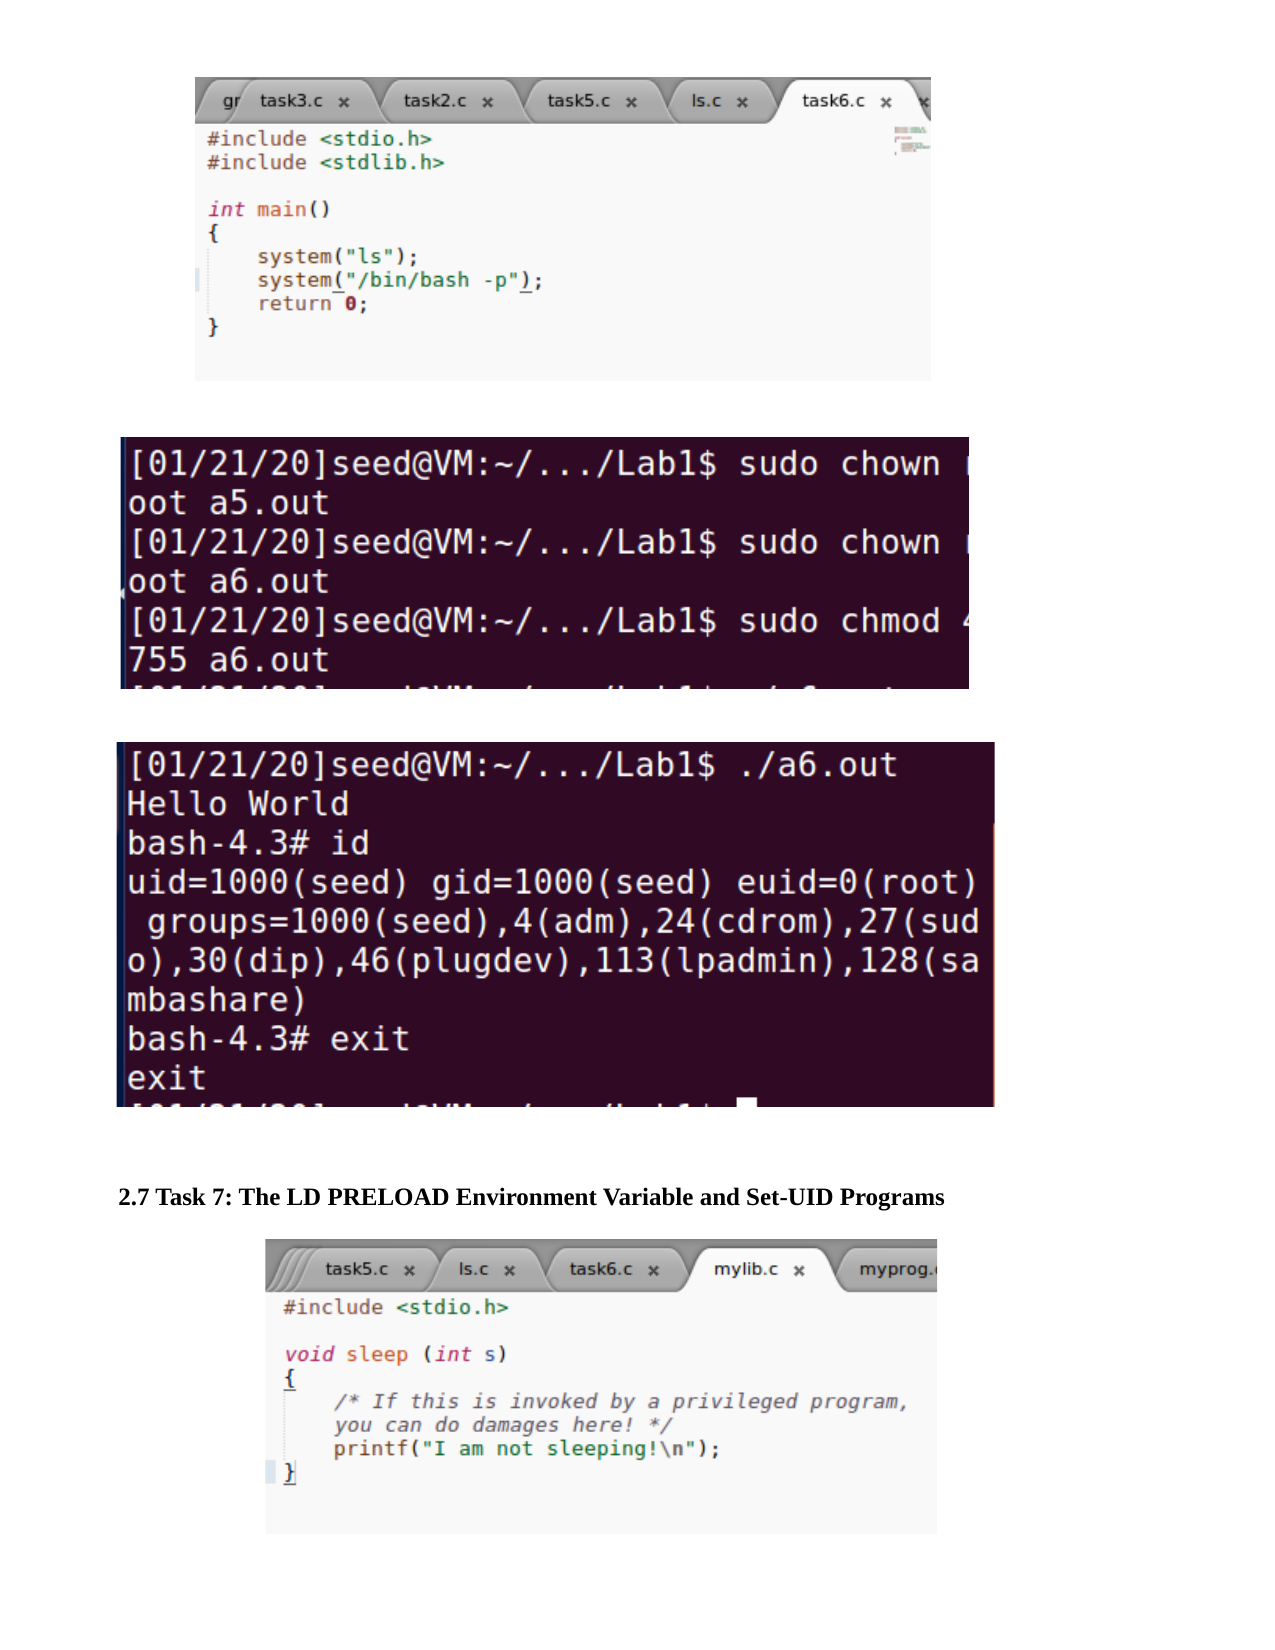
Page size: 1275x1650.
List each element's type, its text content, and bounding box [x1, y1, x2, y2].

picture [116, 742, 995, 1107]
text 2.7 Task 7: The LD PRELOAD Environment Variable and Set-UID Programs [118, 1182, 1157, 1211]
picture [265, 1239, 938, 1534]
picture [195, 77, 931, 381]
picture [120, 437, 969, 689]
